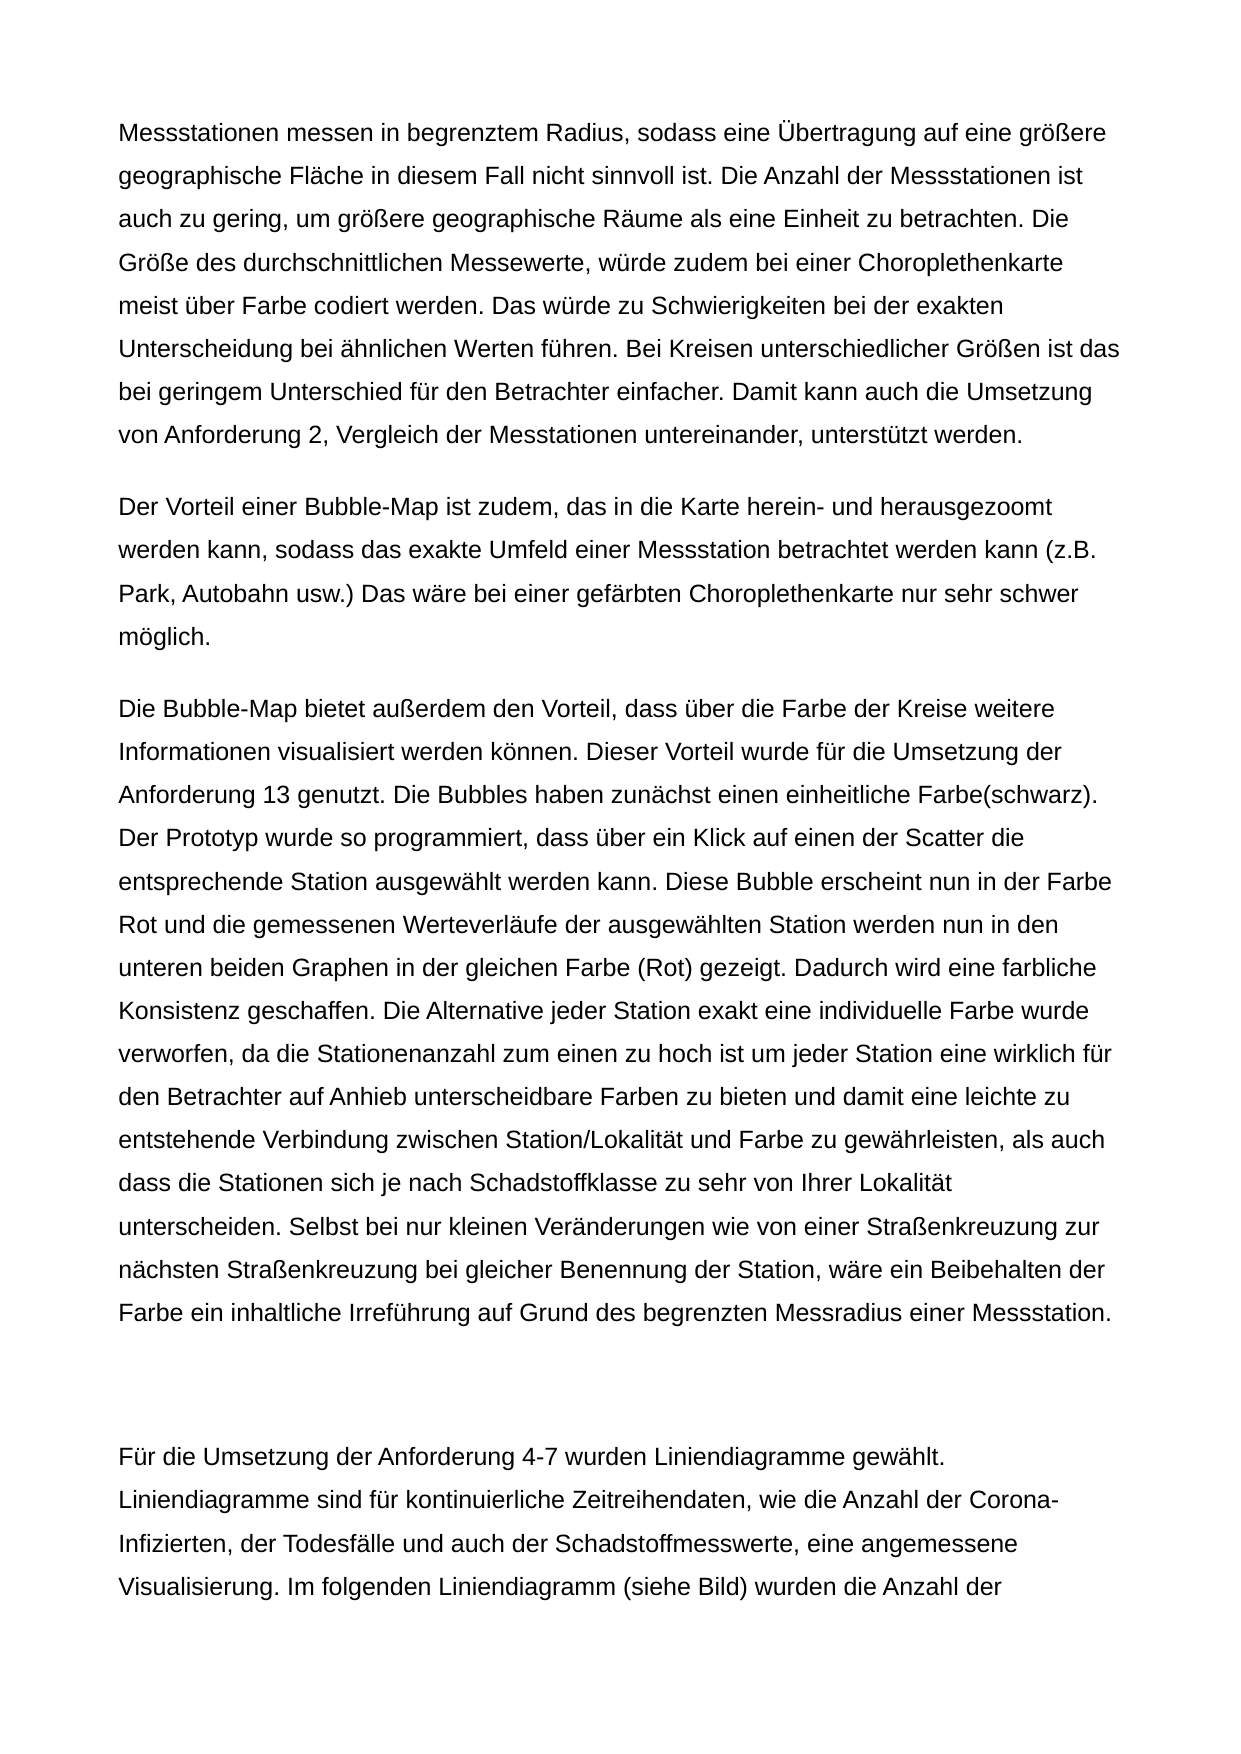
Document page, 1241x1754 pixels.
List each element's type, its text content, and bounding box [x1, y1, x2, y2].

text Die Bubble-Map bietet außerdem den Vorteil, dass über die Farbe der Kreise weitere Informationen visualisiert werden können. Dieser Vorteil wurde für die Umsetzung der Anforderung 13 genutzt. Die Bubbles haben zunächst einen einheitliche Farbe(schwarz). Der Prototyp wurde so programmiert, dass über ein Klick auf einen der Scatter die entsprechende Station ausgewählt werden kann. Diese Bubble erscheint nun in der Farbe Rot und die gemessenen Werteverläufe der ausgewählten Station werden nun in den unteren beiden Graphen in der gleichen Farbe (Rot) gezeigt. Dadurch wird eine farbliche Konsistenz geschaffen. Die Alternative jeder Station exakt eine individuelle Farbe wurde verworfen, da die Stationenanzahl zum einen zu hoch ist um jeder Station eine wirklich für den Betrachter auf Anhieb unterscheidbare Farben zu bieten und damit eine leichte zu entstehende Verbindung zwischen Station/Lokalität und Farbe zu gewährleisten, als auch dass die Stationen sich je nach Schadstoffklasse zu sehr von Ihrer Lokalität unterscheiden. Selbst bei nur kleinen Veränderungen wie von einer Straßenkreuzung zur nächsten Straßenkreuzung bei gleicher Benennung der Station, wäre ein Beibehalten der Farbe ein inhaltliche Irreführung auf Grund des begrenzten Messradius einer Messstation. [118, 694, 1122, 1326]
text Messstationen messen in begrenztem Radius, sodass eine Übertragung auf eine größere geographische Fläche in diesem Fall nicht sinnvoll ist. Die Anzahl der Messstationen ist auch zu gering, um größere geographische Räume als eine Einheit zu betrachten. Die Größe des durchschnittlichen Messewerte, würde zudem bei einer Choroplethenkarte meist über Farbe codiert werden. Das würde zu Schwierigkeiten bei der exakten Unterscheidung bei ähnlichen Werten führen. Bei Kreisen unterschiedlicher Größen ist das bei geringem Unterschied für den Betrachter einfacher. Damit kann auch die Umsetzung von Anforderung 2, Vergleich der Messtationen untereinander, unterstützt werden. [118, 118, 1122, 449]
text Für die Umsetzung der Anforderung 4-7 wurden Liniendiagramme gewählt. Liniendiagramme sind für kontinuierliche Zeitreihendaten, wie die Anzahl der Corona-Infizierten, der Todesfälle und auch der Schadstoffmesswerte, eine angemessene Visualisierung. Im folgenden Liniendiagramm (siehe Bild) wurden die Anzahl der [118, 1442, 1122, 1600]
text Der Vorteil einer Bubble-Map ist zudem, das in die Karte herein- und herausgezoomt werden kann, sodass das exakte Umfeld einer Messstation betrachtet werden kann (z.B. Park, Autobahn usw.) Das wäre bei einer gefärbten Choroplethenkarte nur sehr schwer möglich. [118, 492, 1122, 650]
